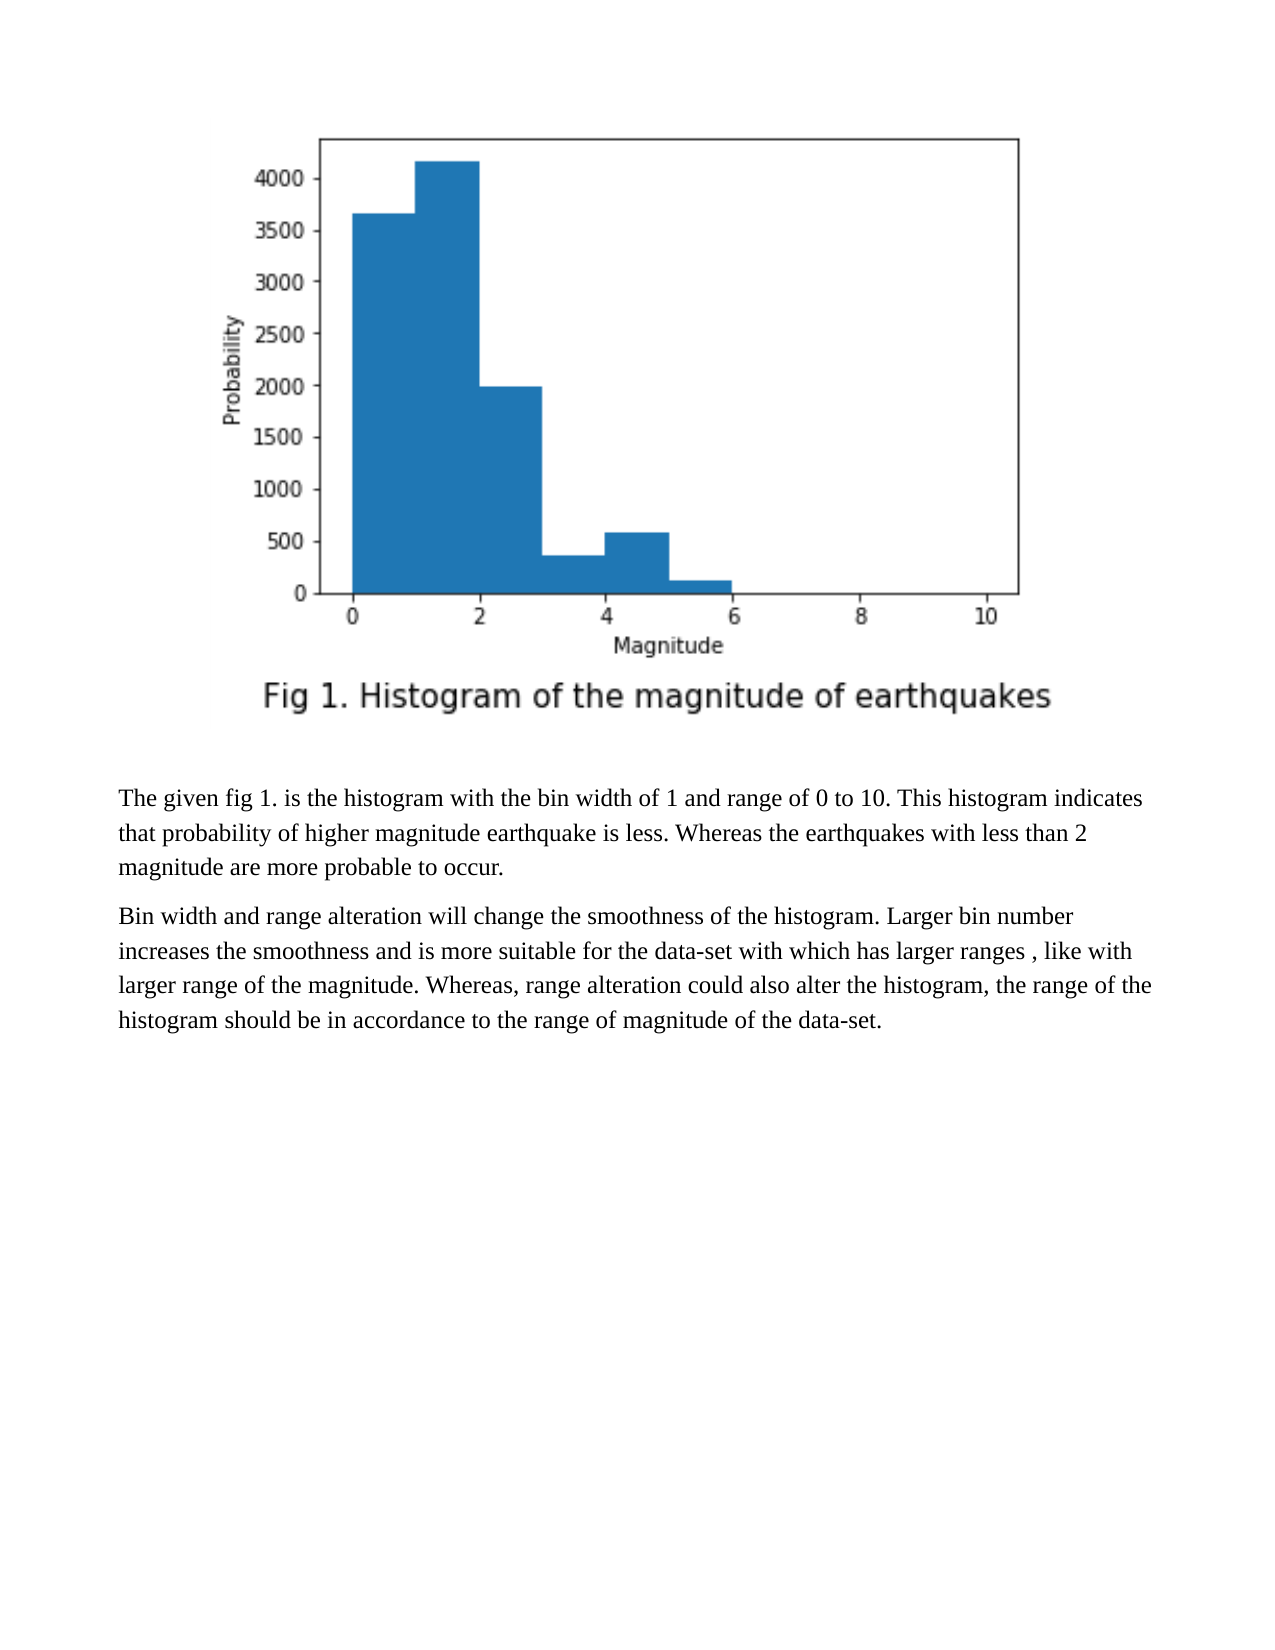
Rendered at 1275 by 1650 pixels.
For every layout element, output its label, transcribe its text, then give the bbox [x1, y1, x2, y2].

text Bin width and range alteration will change the smoothness of the histogram. Larger bin number increases the smoothness and is more suitable for the data-set with which has larger ranges , like with larger range of the magnitude. Whereas, range alteration could also alter the histogram, the range of the histogram should be in accordance to the range of magnitude of the data-set. [118, 901, 1157, 1034]
text The given fig 1. is the histogram with the bin width of 1 and range of 0 to 10. This histogram indicates that probability of higher magnitude earthquake is less. Whereas the earthquakes with less than 2 magnitude are more probable to occur. [118, 783, 1157, 881]
picture [209, 118, 1066, 729]
